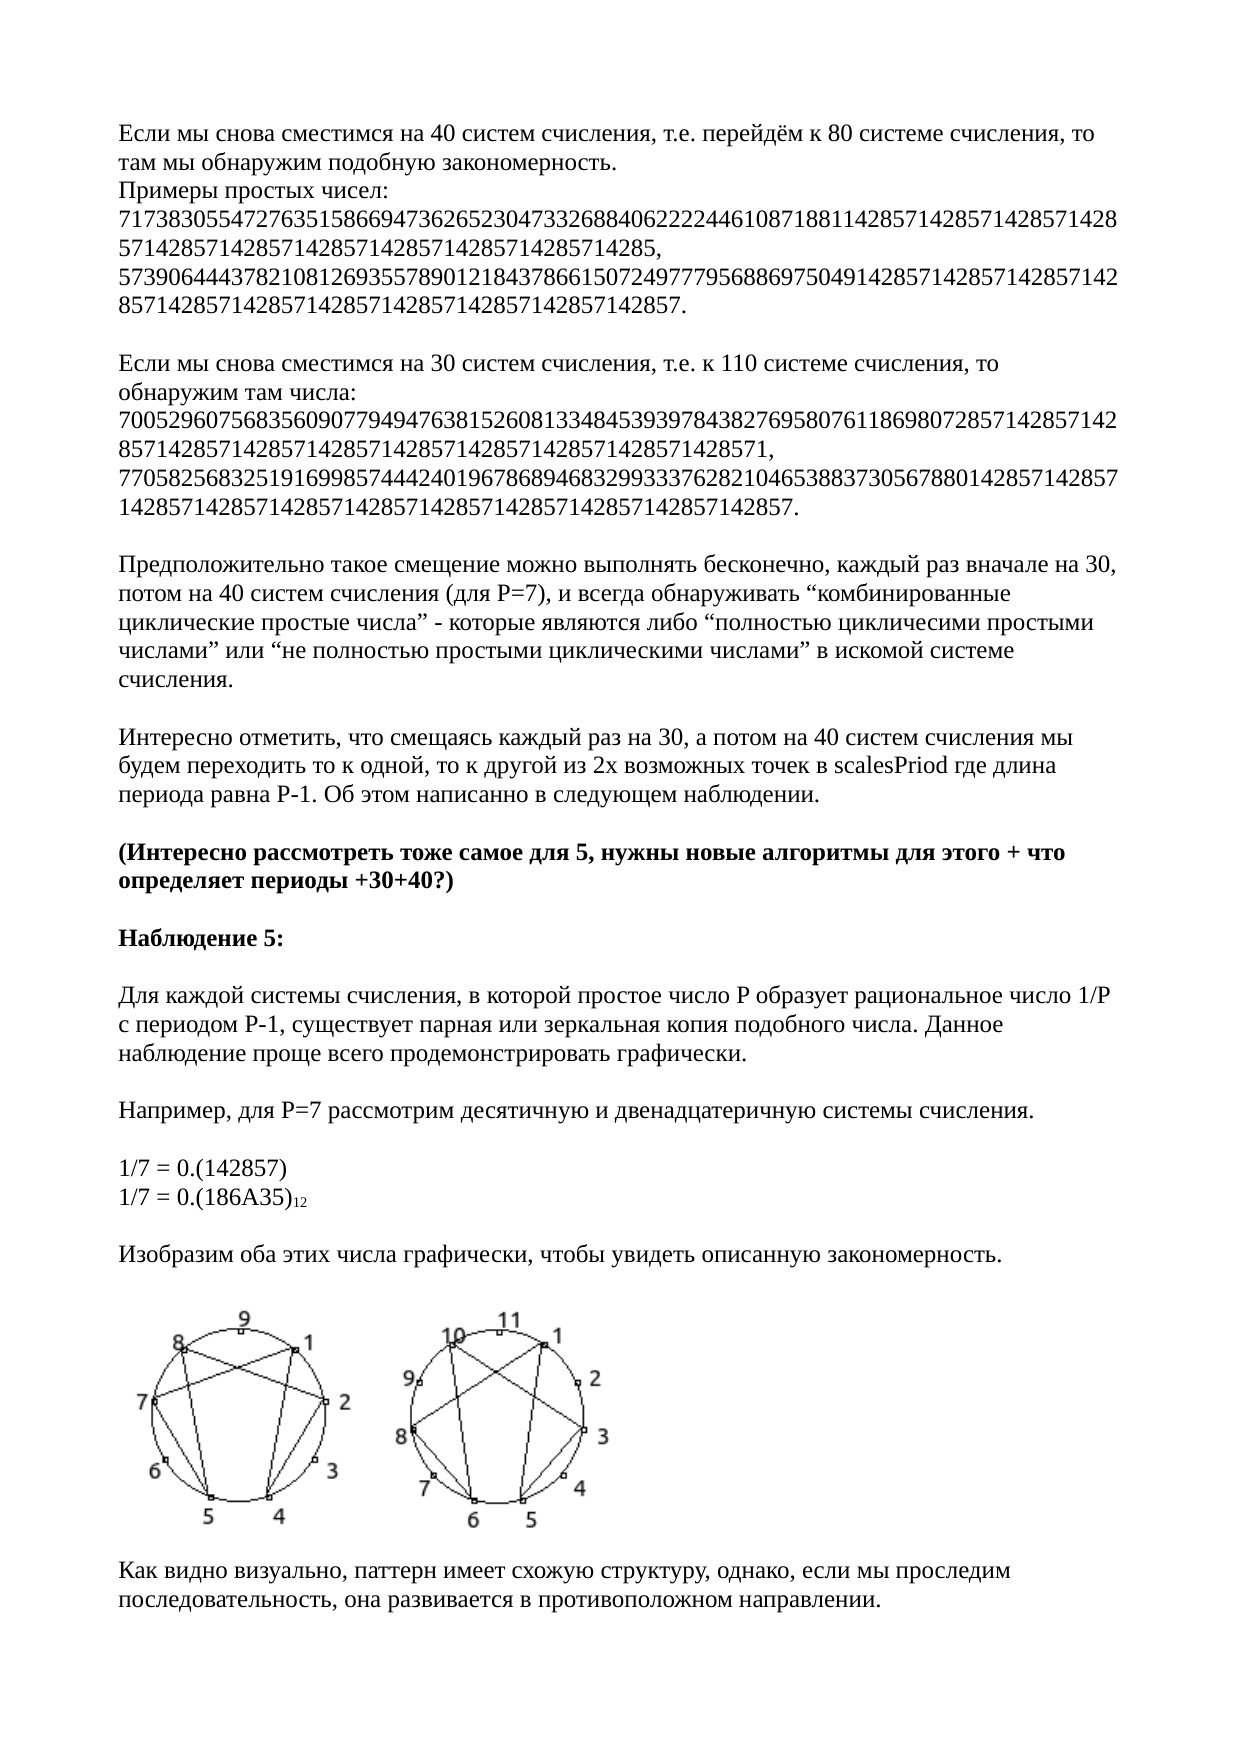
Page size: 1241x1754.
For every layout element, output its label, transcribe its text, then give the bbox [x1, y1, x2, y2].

text Наблюдение 5: [118, 923, 1122, 952]
text Для каждой системы счисления, в которой простое число P образует рациональное число 1/P с периодом P-1, существует парная или зеркальная копия подобного числа. Данное наблюдение проще всего продемонстрировать графически. [118, 981, 1122, 1067]
text Интересно отметить, что смещаясь каждый раз на 30, а потом на 40 систем счисления мы будем переходить то к одной, то к другой из 2х возможных точек в scalesPriod где длина периода равна P-1. Об этом написанно в следующем наблюдении. [118, 722, 1122, 808]
text 1/7 = 0.(142857) [118, 1153, 1122, 1182]
text Изобразим оба этих числа графически, чтобы увидеть описанную закономерность. [118, 1239, 1122, 1268]
text 717383055472763515866947362652304733268840622224461087188114285714285714285714285714285714285714285714285714285714285714285, 57390644437821081269355789012184378661507249777956886975049142857142857142857142857142857142857142857142857142857142857142857. [118, 204, 1122, 319]
text 700529607568356090779494763815260813348453939784382769580761186980728571428571428571428571428571428571428571428571428571428571428571, [118, 406, 1122, 463]
text 77058256832519169985744424019678689468329933376282104653883730567880142857142857142857142857142857142857142857142857142857142857142857. [118, 463, 1122, 521]
picture [387, 1307, 622, 1542]
text Например, для P=7 рассмотрим десятичную и двенадцатеричную системы счисления. [118, 1096, 1122, 1124]
text Если мы снова сместимся на 30 систем счисления, т.е. к 110 системе счисления, то обнаружим там числа: [118, 348, 1122, 406]
text 1/7 = 0.(186A35)12 [118, 1182, 1122, 1211]
text Как видно визуально, паттерн имеет схожую структуру, однако, если мы проследим последовательность, она развивается в противоположном направлении. [118, 1556, 1122, 1613]
picture [128, 1305, 364, 1540]
text Если мы снова сместимся на 40 систем счисления, т.е. перейдём к 80 системе счисления, то там мы обнаружим подобную закономерность. [118, 118, 1122, 176]
text Примеры простых чисел: [118, 176, 1122, 204]
text Предположительно такое смещение можно выполнять бесконечно, каждый раз вначале на 30, потом на 40 систем счисления (для P=7), и всегда обнаруживать “комбинированные циклические простые числа” - которые являются либо “полностью цикличесими простыми числами” или “не полностью простыми циклическими числами” в искомой системе счисления. [118, 549, 1122, 693]
text (Интересно рассмотреть тоже самое для 5, нужны новые алгоритмы для этого + что определяет периоды +30+40?) [118, 837, 1122, 894]
